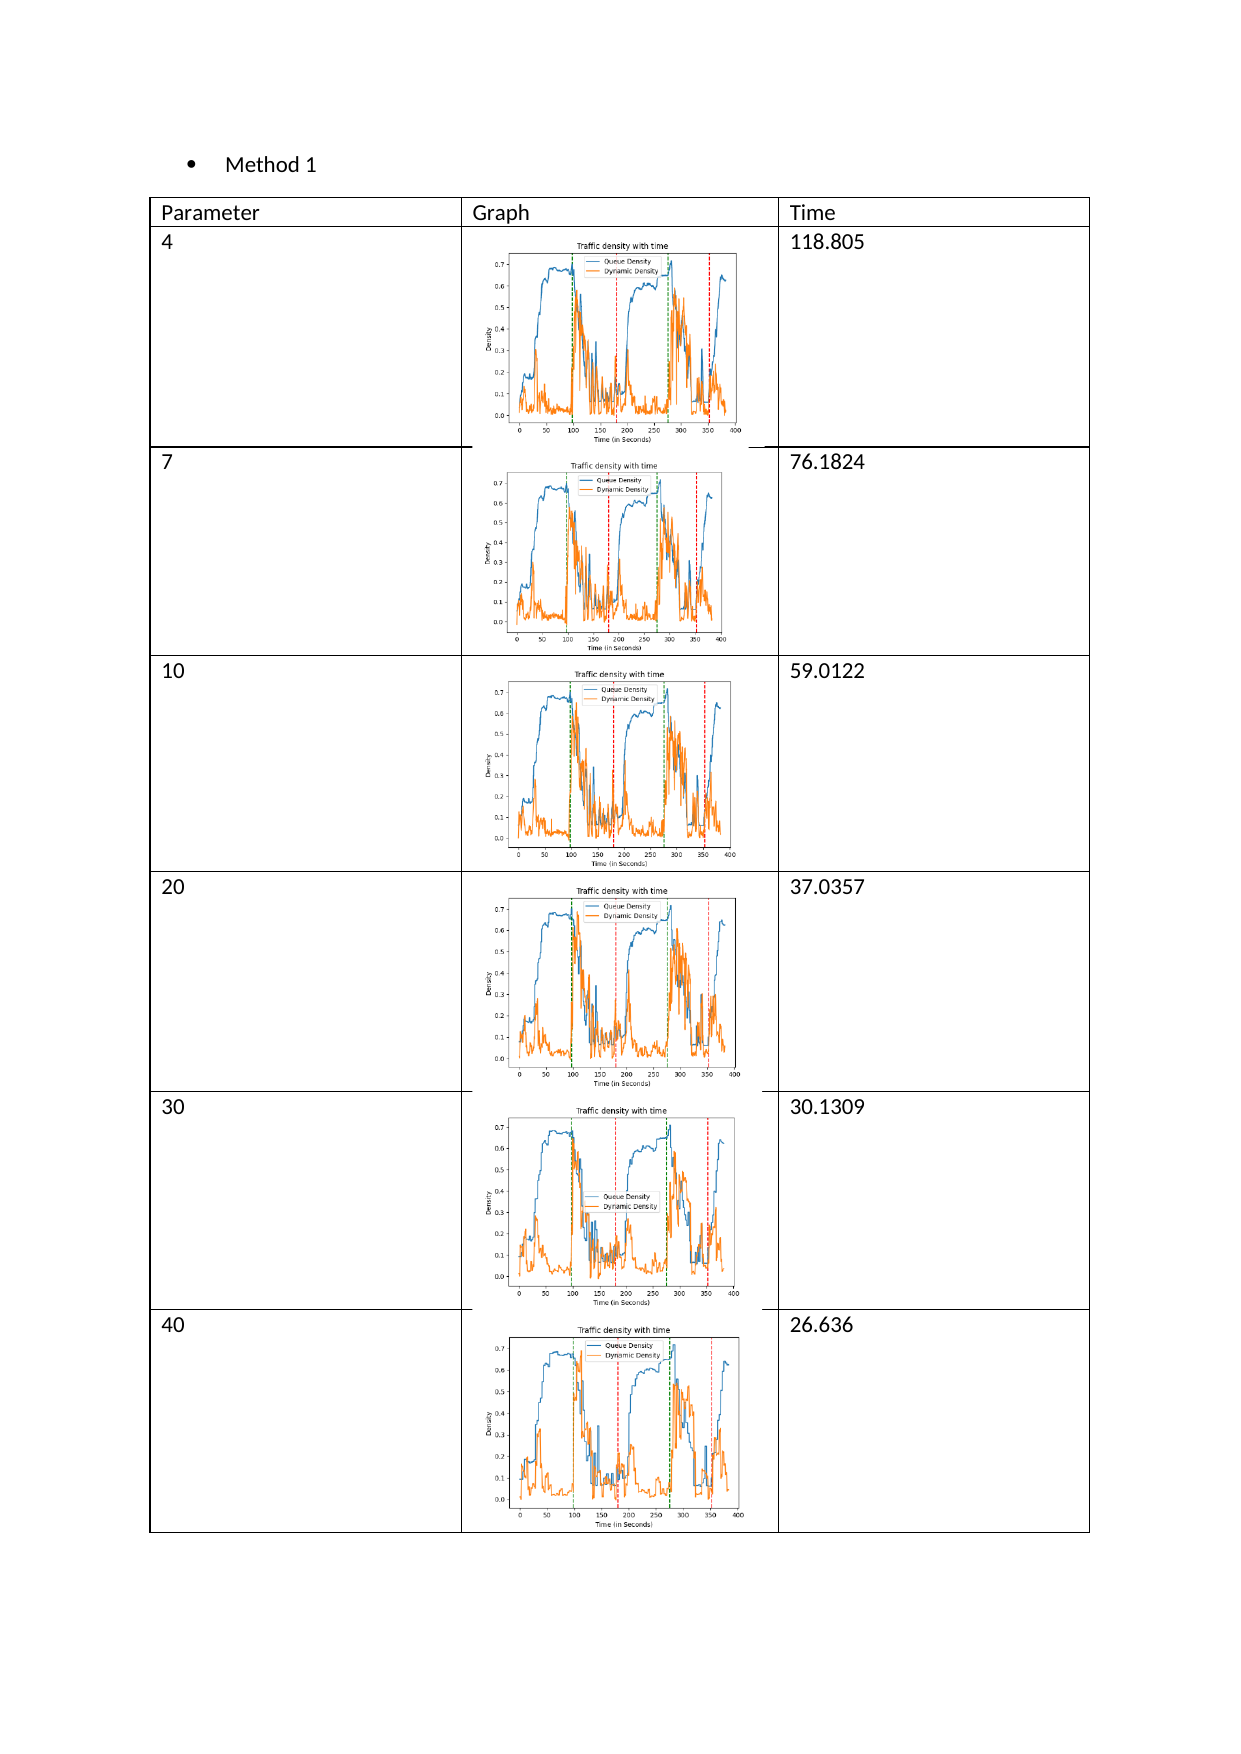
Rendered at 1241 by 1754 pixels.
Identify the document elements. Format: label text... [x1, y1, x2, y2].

table_cell 30.1309 [779, 1092, 1089, 1309]
picture [472, 656, 759, 871]
table_cell 37.0357 [779, 872, 1089, 1091]
table_cell [749, 448, 778, 655]
table_cell 59.0122 [779, 656, 1089, 871]
table_cell [462, 872, 472, 1091]
table_cell 20 [151, 872, 461, 1091]
table_cell 26.636 [779, 1310, 1089, 1532]
table_cell 118.805 [779, 227, 1089, 446]
table_cell 4 [151, 227, 461, 446]
table_cell [768, 1310, 778, 1532]
table_cell 10 [151, 656, 461, 871]
table_cell 76.1824 [779, 448, 1089, 655]
table_cell [765, 227, 778, 446]
table_header Parameter [151, 198, 461, 226]
table_header Time [779, 198, 1089, 226]
picture [472, 872, 768, 1532]
table_cell 30 [151, 1092, 461, 1309]
table_cell 40 [151, 1310, 461, 1532]
table_cell 7 [151, 448, 461, 655]
table_cell [462, 656, 472, 871]
table_cell [462, 1310, 472, 1532]
picture [472, 227, 765, 655]
table_cell [462, 1092, 472, 1309]
table_cell [462, 448, 472, 655]
list Method 1 [187, 150, 1090, 178]
table_cell [462, 227, 472, 446]
table_cell [764, 872, 778, 1091]
table_cell [759, 656, 778, 871]
table_header Graph [462, 198, 778, 226]
table_cell [763, 1092, 778, 1309]
